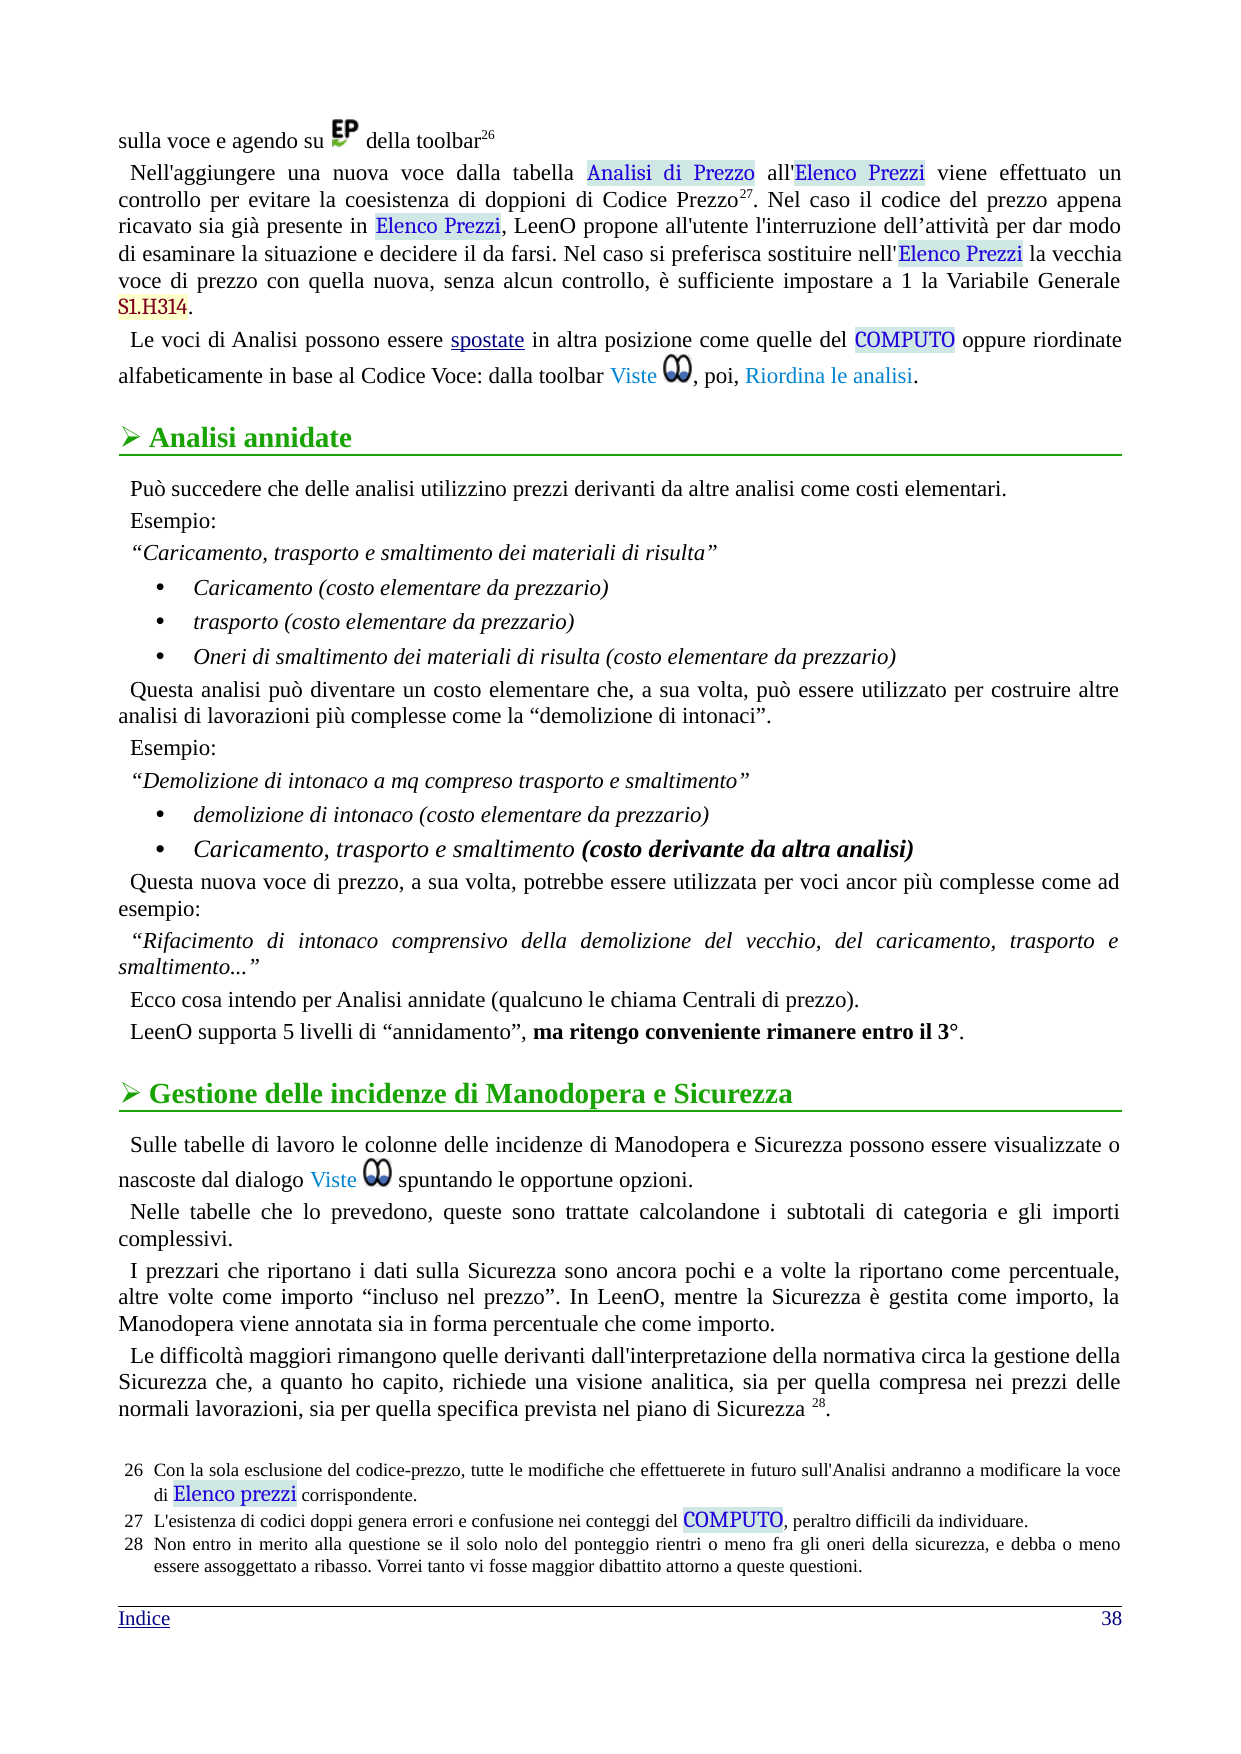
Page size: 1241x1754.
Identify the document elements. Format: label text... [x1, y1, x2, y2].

text L'esistenza di codici doppi genera errori e confusione nei conteggi del COMPUTO, peraltro difficili da individuare. [124, 1507, 683, 1533]
text LeenO supporta 5 livelli di “annidamento”, ma ritengo conveniente rimanere entro il 3°. [118, 1018, 1122, 1044]
text Esempio: [118, 734, 1122, 761]
text L'esistenza di codici doppi genera errori e confusione nei conteggi del COMPUTO, peraltro difficili da individuare. [783, 1507, 1122, 1533]
text Questa analisi può diventare un costo elementare che, a sua volta, può essere utilizzato per costruire altre analisi di lavorazioni più complesse come la “demolizione di intonaci”. [118, 676, 1122, 728]
list Oneri di smaltimento dei materiali di risulta (costo elementare da prezzario) [156, 641, 1122, 670]
text Esempio: [118, 507, 1122, 533]
list demolizione di intonaco (costo elementare da prezzario) [156, 799, 1122, 828]
text Nell'aggiungere una nuova voce dalla tabella Analisi di Prezzo all'Elenco Prezzi viene effettuato un controllo per evitare la coesistenza di doppioni di Codice Prezzo. Nel caso il codice del prezzo appena ricavato sia già presente in Elenco Prezzi, LeenO propone all'utente l'interruzione dell’attività per dar modo di esaminare la situazione e decidere il da farsi. Nel caso si preferisca sostituire nell'Elenco Prezzi la vecchia voce di prezzo con quella nuova, senza alcun controllo, è sufficiente impostare a 1 la Variabile Generale S1.H314. [118, 159, 1122, 320]
text Le voci di Analisi possono essere spostate in altra posizione come quelle del COMPUTO oppure riordinate alfabeticamente in base al Codice Voce: dalla toolbar Viste , poi, Riordina le analisi. [118, 326, 1122, 388]
text “Demolizione di intonaco a mq compreso trasporto e smaltimento” [118, 767, 1122, 793]
text Ecco cosa intendo per Analisi annidate (qualcuno le chiama Centrali di prezzo). [118, 986, 1122, 1012]
picture [662, 353, 693, 384]
text “Rifacimento di intonaco comprensivo della demolizione del vecchio, del caricamento, trasporto e smaltimento...” [118, 927, 1122, 980]
list trasporto (costo elementare da prezzario) [156, 606, 1122, 635]
text I prezzari che riportano i dati sulla Sicurezza sono ancora pochi e a volte la riportano come percentuale, altre volte come importo “incluso nel prezzo”. In LeenO, mentre la Sicurezza è gestita come importo, la Manodopera viene annotata sia in forma percentuale che come importo. [118, 1257, 1122, 1336]
subtitle Gestione delle incidenze di Manodopera e Sicurezza [119, 1076, 1122, 1110]
subtitle Analisi annidate [119, 420, 1122, 454]
text “Caricamento, trasporto e smaltimento dei materiali di risulta” [118, 539, 1122, 566]
text Può succedere che delle analisi utilizzino prezzi derivanti da altre analisi come costi elementari. [118, 475, 1122, 501]
list Caricamento (costo elementare da prezzario) [156, 572, 1122, 600]
list Caricamento, trasporto e smaltimento (costo derivante da altra analisi) [156, 834, 1122, 862]
text Questa nuova voce di prezzo, a sua volta, potrebbe essere utilizzata per voci ancor più complesse come ad esempio: [118, 868, 1122, 921]
text Nelle tabelle che lo prevedono, queste sono trattate calcolandone i subtotali di categoria e gli importi complessivi. [118, 1198, 1122, 1251]
text Sulle tabelle di lavoro le colonne delle incidenze di Manodopera e Sicurezza possono essere visualizzate o nascoste dal dialogo Viste spuntando le opportune opzioni. [118, 1131, 1122, 1192]
text sulla voce e agendo su della toolbar [118, 118, 1122, 153]
picture [330, 118, 361, 149]
text Con la sola esclusione del codice-prezzo, tutte le modifiche che effettuerete in futuro sull'Analisi andranno a modificare la voce di Elenco prezzi corrispondente. [124, 1459, 1122, 1507]
picture [362, 1157, 393, 1188]
text Non entro in merito alla questione se il solo nolo del ponteggio rientri o meno fra gli oneri della sicurezza, e debba o meno essere assoggettato a ribasso. Vorrei tanto vi fosse maggior dibattito attorno a queste questioni. [124, 1533, 1122, 1576]
text Le difficoltà maggiori rimangono quelle derivanti dall'interpretazione della normativa circa la gestione della Sicurezza che, a quanto ho capito, richiede una visione analitica, sia per quella compresa nei prezzi delle normali lavorazioni, sia per quella specifica prevista nel piano di Sicurezza . [118, 1342, 1122, 1421]
